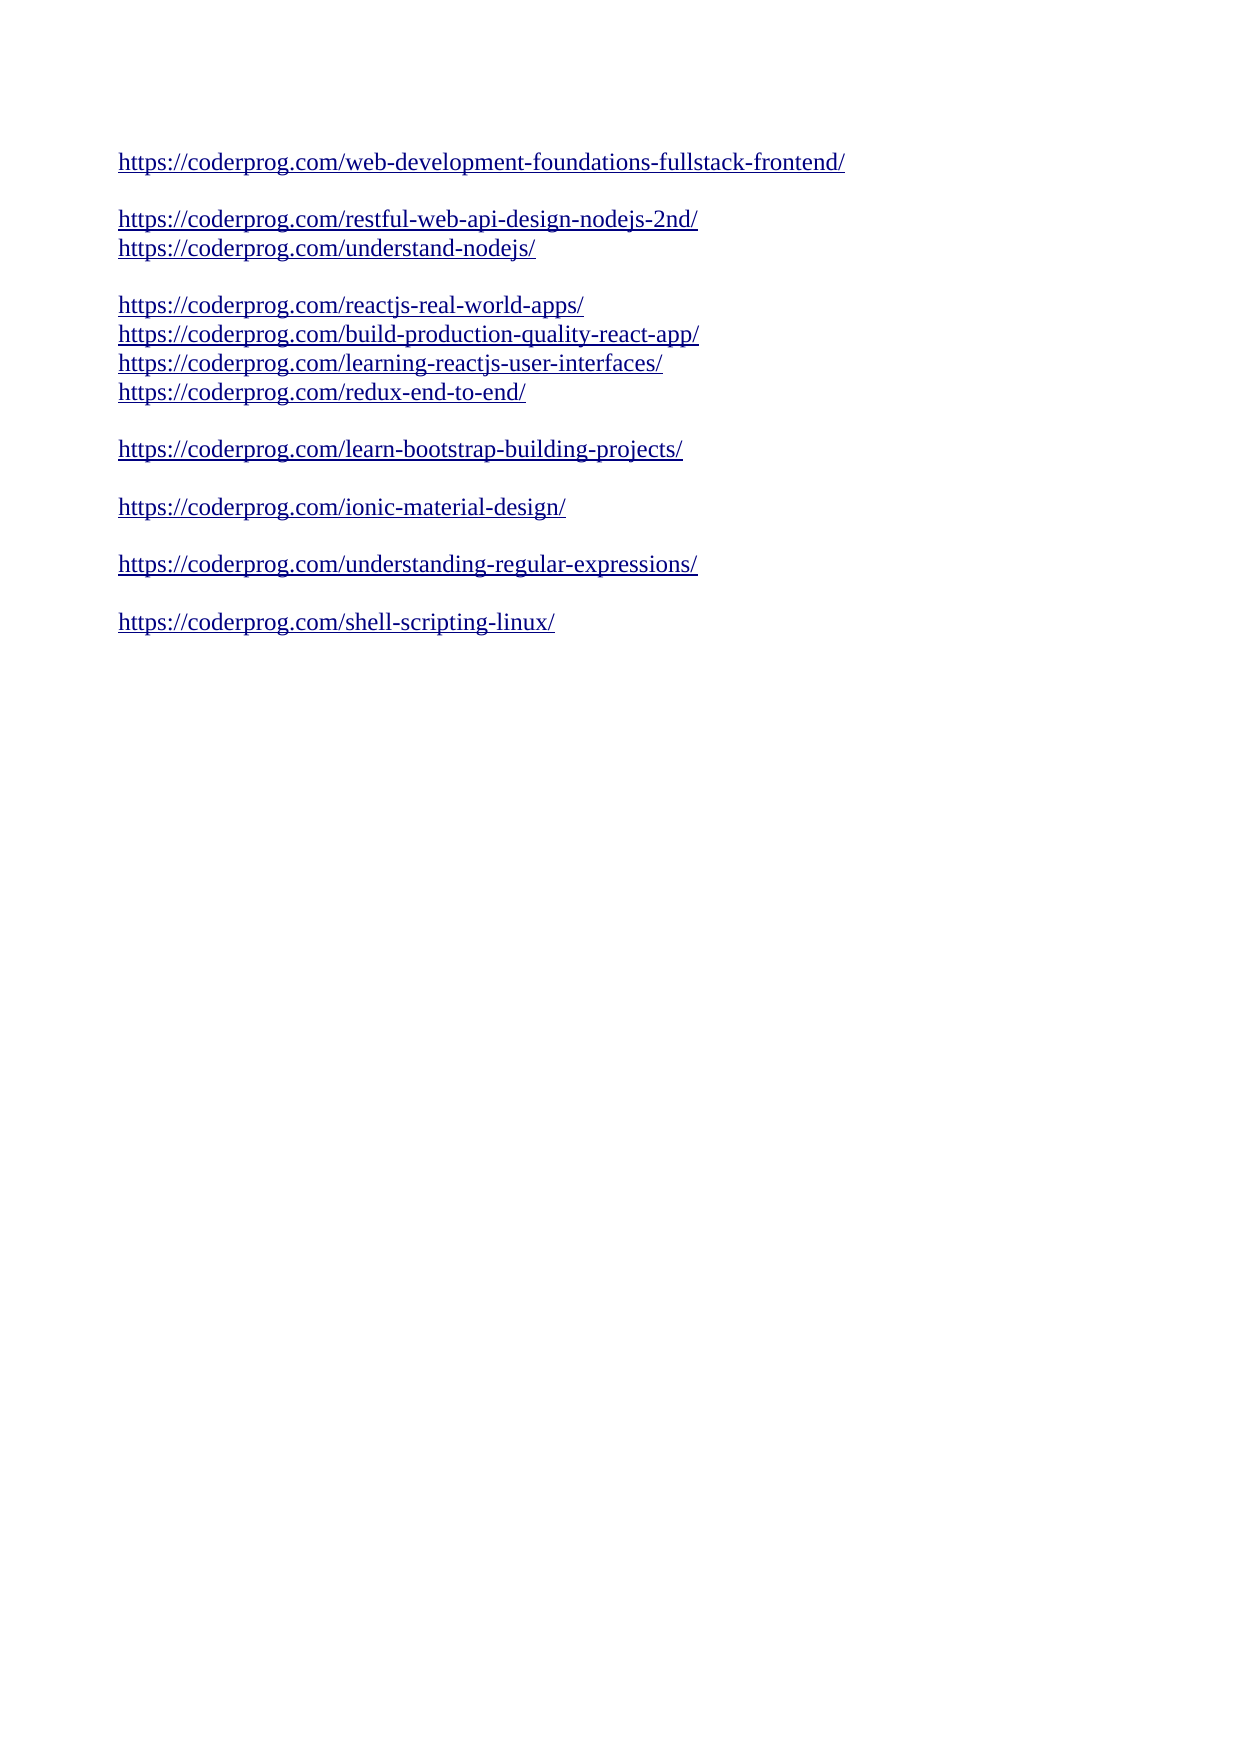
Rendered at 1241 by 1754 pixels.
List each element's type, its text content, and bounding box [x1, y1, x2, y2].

text https://coderprog.com/restful-web-api-design-nodejs-2nd/ [118, 204, 1122, 233]
text https://coderprog.com/build-production-quality-react-app/ [118, 319, 1122, 348]
text https://coderprog.com/understand-nodejs/ [118, 233, 1122, 262]
text https://coderprog.com/reactjs-real-world-apps/ [118, 291, 1122, 319]
text https://coderprog.com/understanding-regular-expressions/ [118, 549, 1122, 578]
text https://coderprog.com/ionic-material-design/ [118, 492, 1122, 521]
text https://coderprog.com/shell-scripting-linux/ [118, 607, 1122, 636]
text https://coderprog.com/learning-reactjs-user-interfaces/ [118, 348, 1122, 377]
text https://coderprog.com/learn-bootstrap-building-projects/ [118, 434, 1122, 463]
text https://coderprog.com/redux-end-to-end/ [118, 377, 1122, 406]
text https://coderprog.com/web-development-foundations-fullstack-frontend/ [118, 147, 1122, 176]
